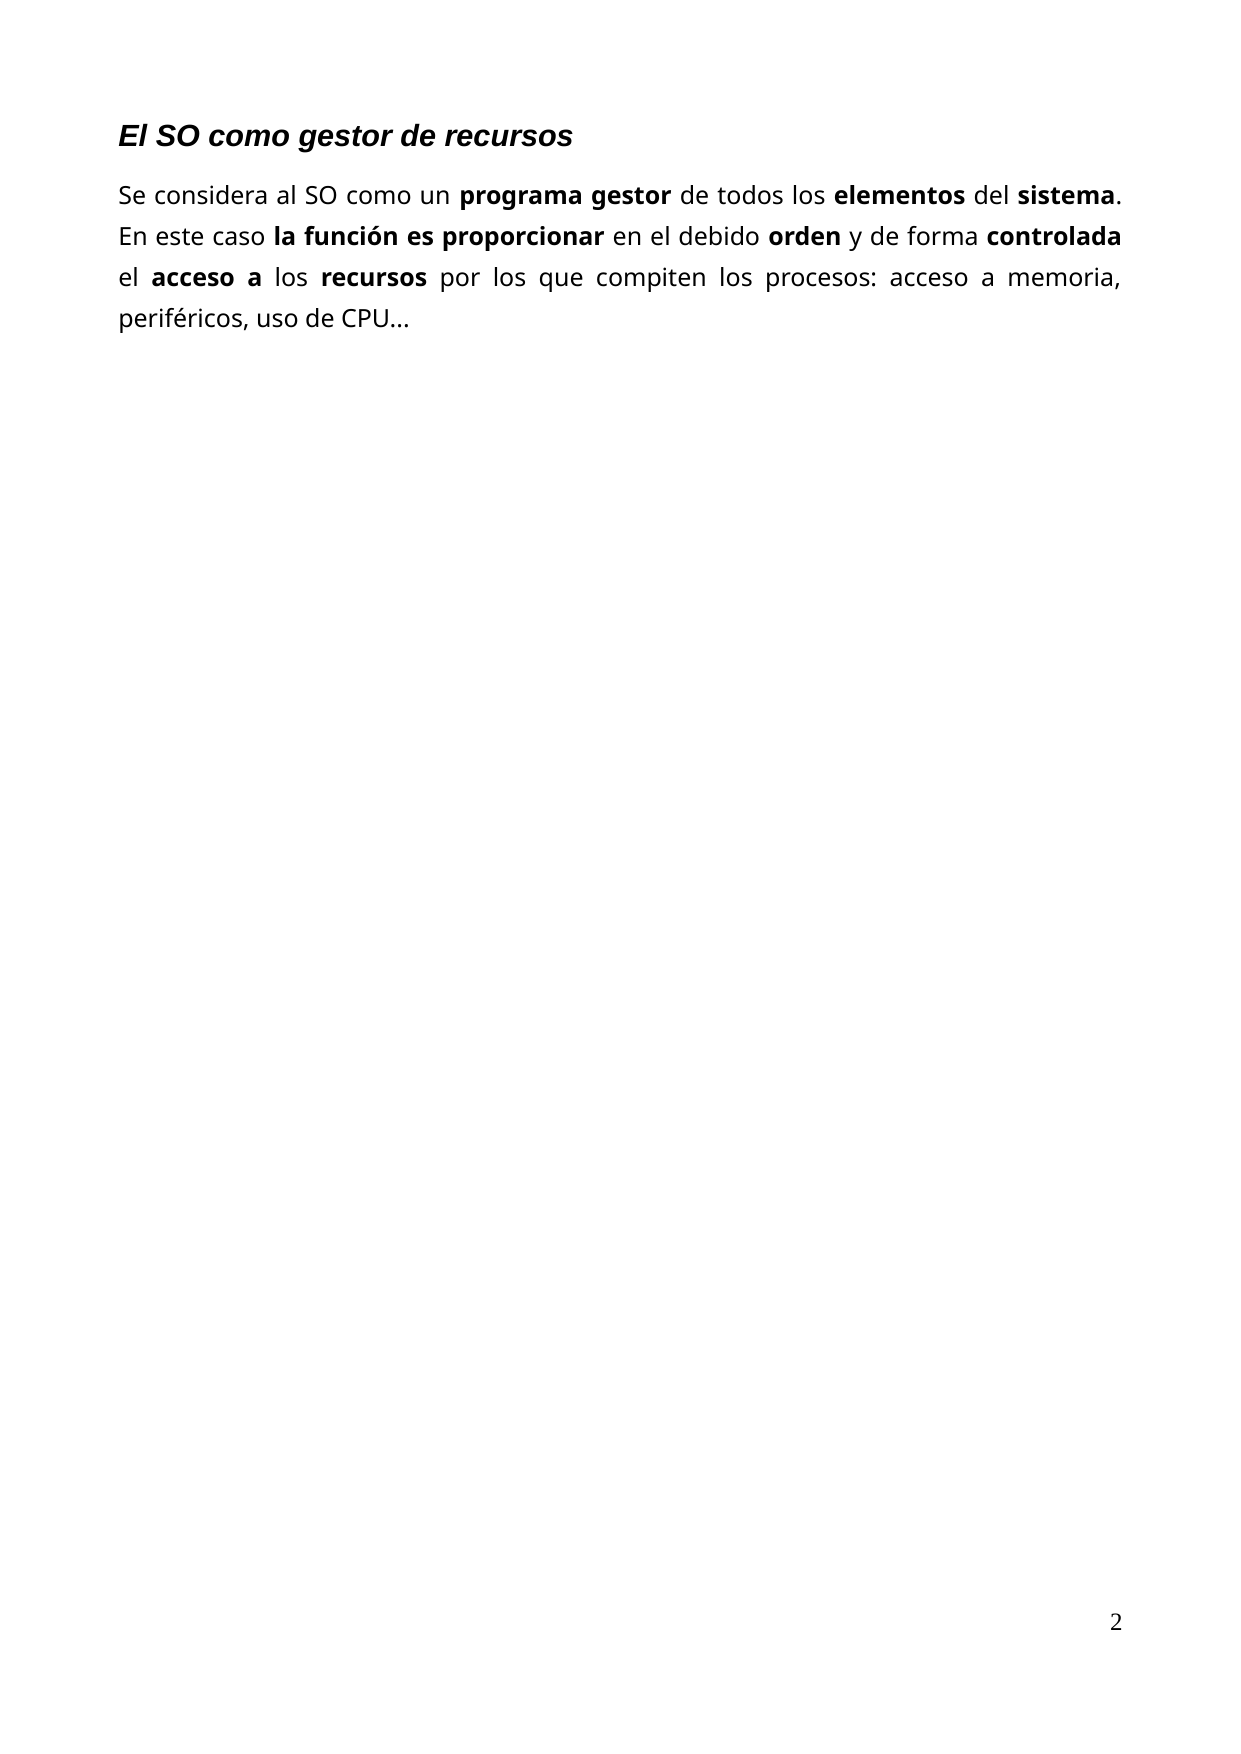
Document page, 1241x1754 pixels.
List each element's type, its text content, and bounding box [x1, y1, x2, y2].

subtitle El SO como gestor de recursos [118, 118, 1122, 153]
text Se considera al SO como un programa gestor de todos los elementos del sistema. En este caso la función es proporcionar en el debido orden y de forma controlada el acceso a los recursos por los que compiten los procesos: acceso a memoria, periféricos, uso de CPU... [118, 178, 1122, 334]
